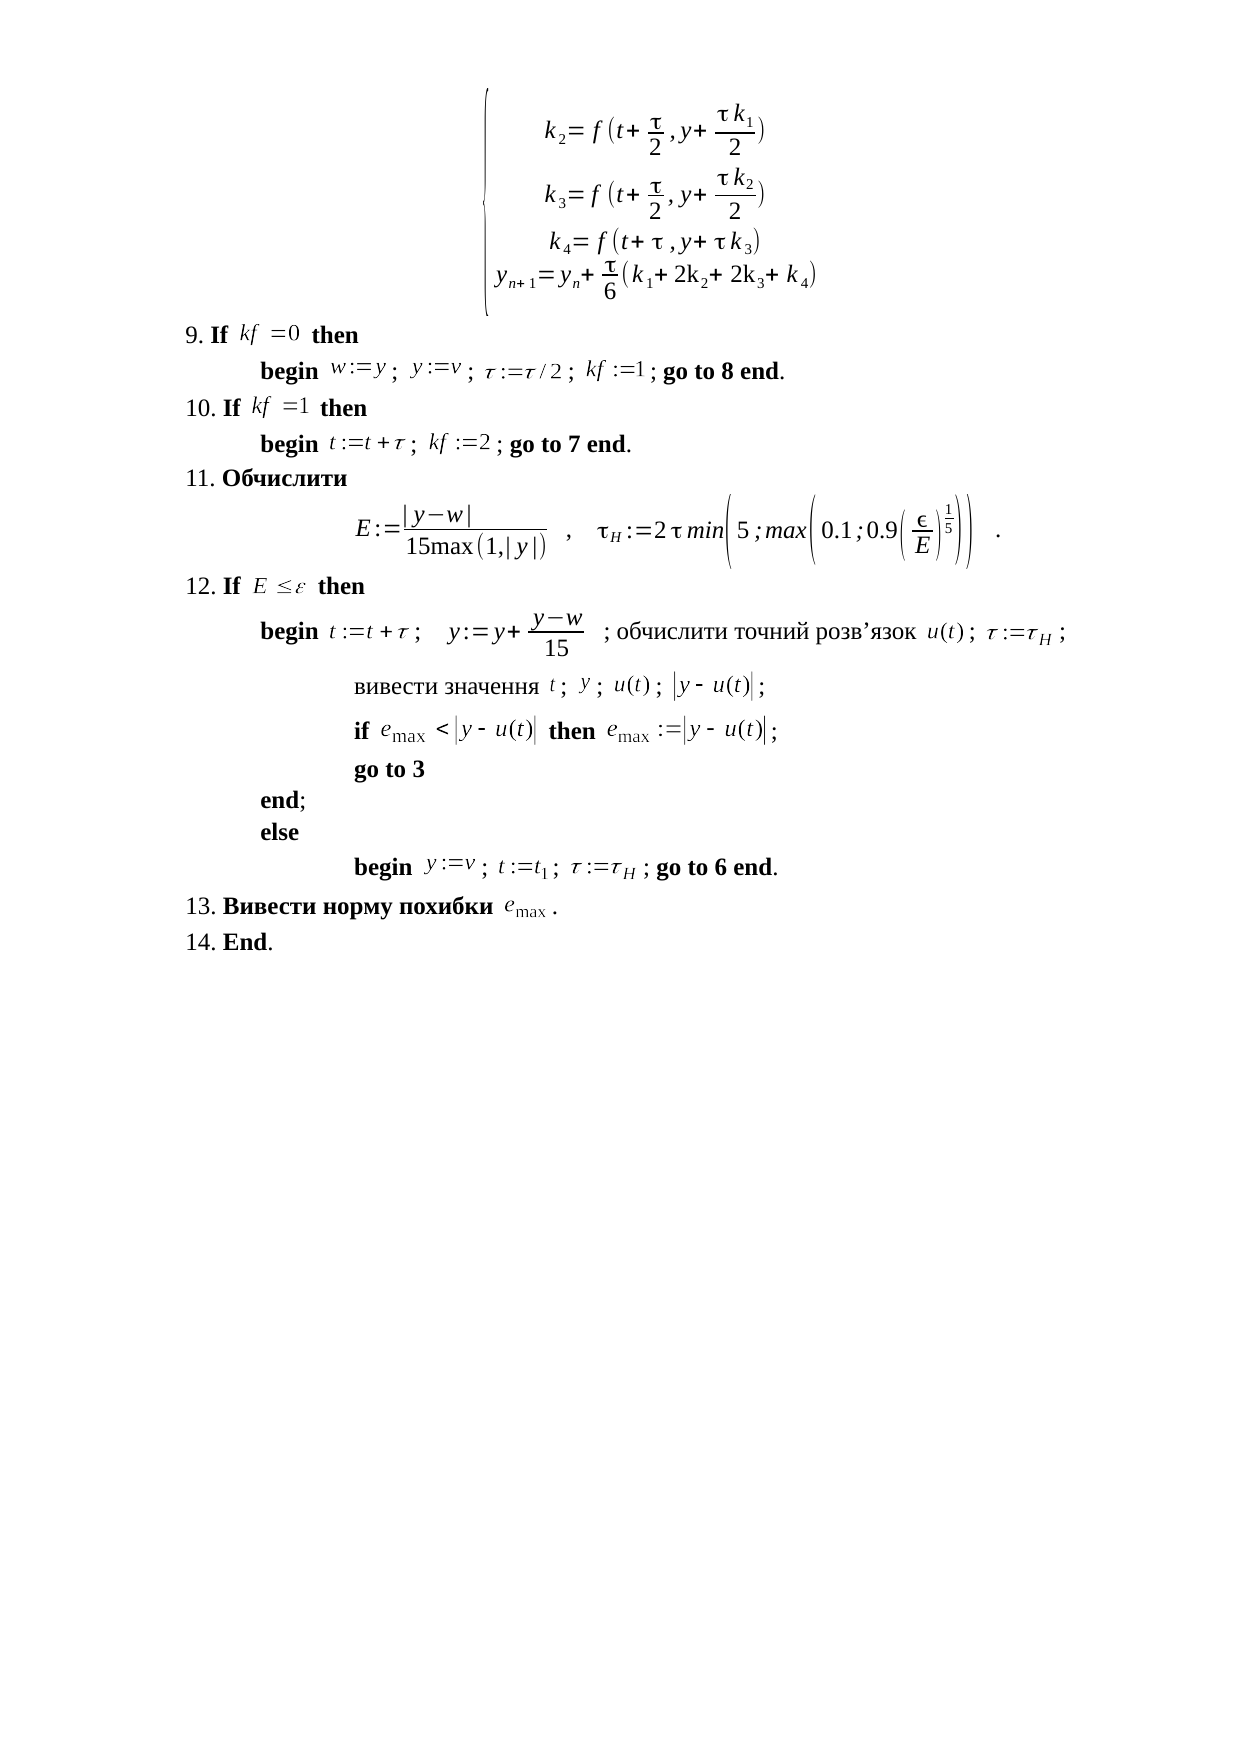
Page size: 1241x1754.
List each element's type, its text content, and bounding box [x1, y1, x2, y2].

text 10. If then [185, 390, 1152, 424]
text begin ; ; ; ; go to 8 end. [260, 354, 1152, 388]
text вивести значення ; ; ; ; [354, 665, 1152, 707]
text if then ; [354, 709, 1152, 751]
text 13. Вивести норму похибки . [185, 887, 1152, 924]
text 12. If then [185, 571, 1152, 600]
text , . [185, 494, 1152, 568]
text end; [260, 786, 1152, 814]
text begin ; ; обчислити точний розв’язок ; ; [260, 603, 1152, 662]
text 14. End. [185, 927, 1152, 956]
text 11. Обчислити [185, 463, 1152, 491]
text go to 3 [354, 754, 1152, 783]
text begin ; ; go to 7 end. [260, 427, 1152, 460]
text 9. If then [185, 318, 1152, 351]
text else [260, 817, 1152, 846]
text begin ; ; ; go to 6 end. [354, 849, 1152, 884]
